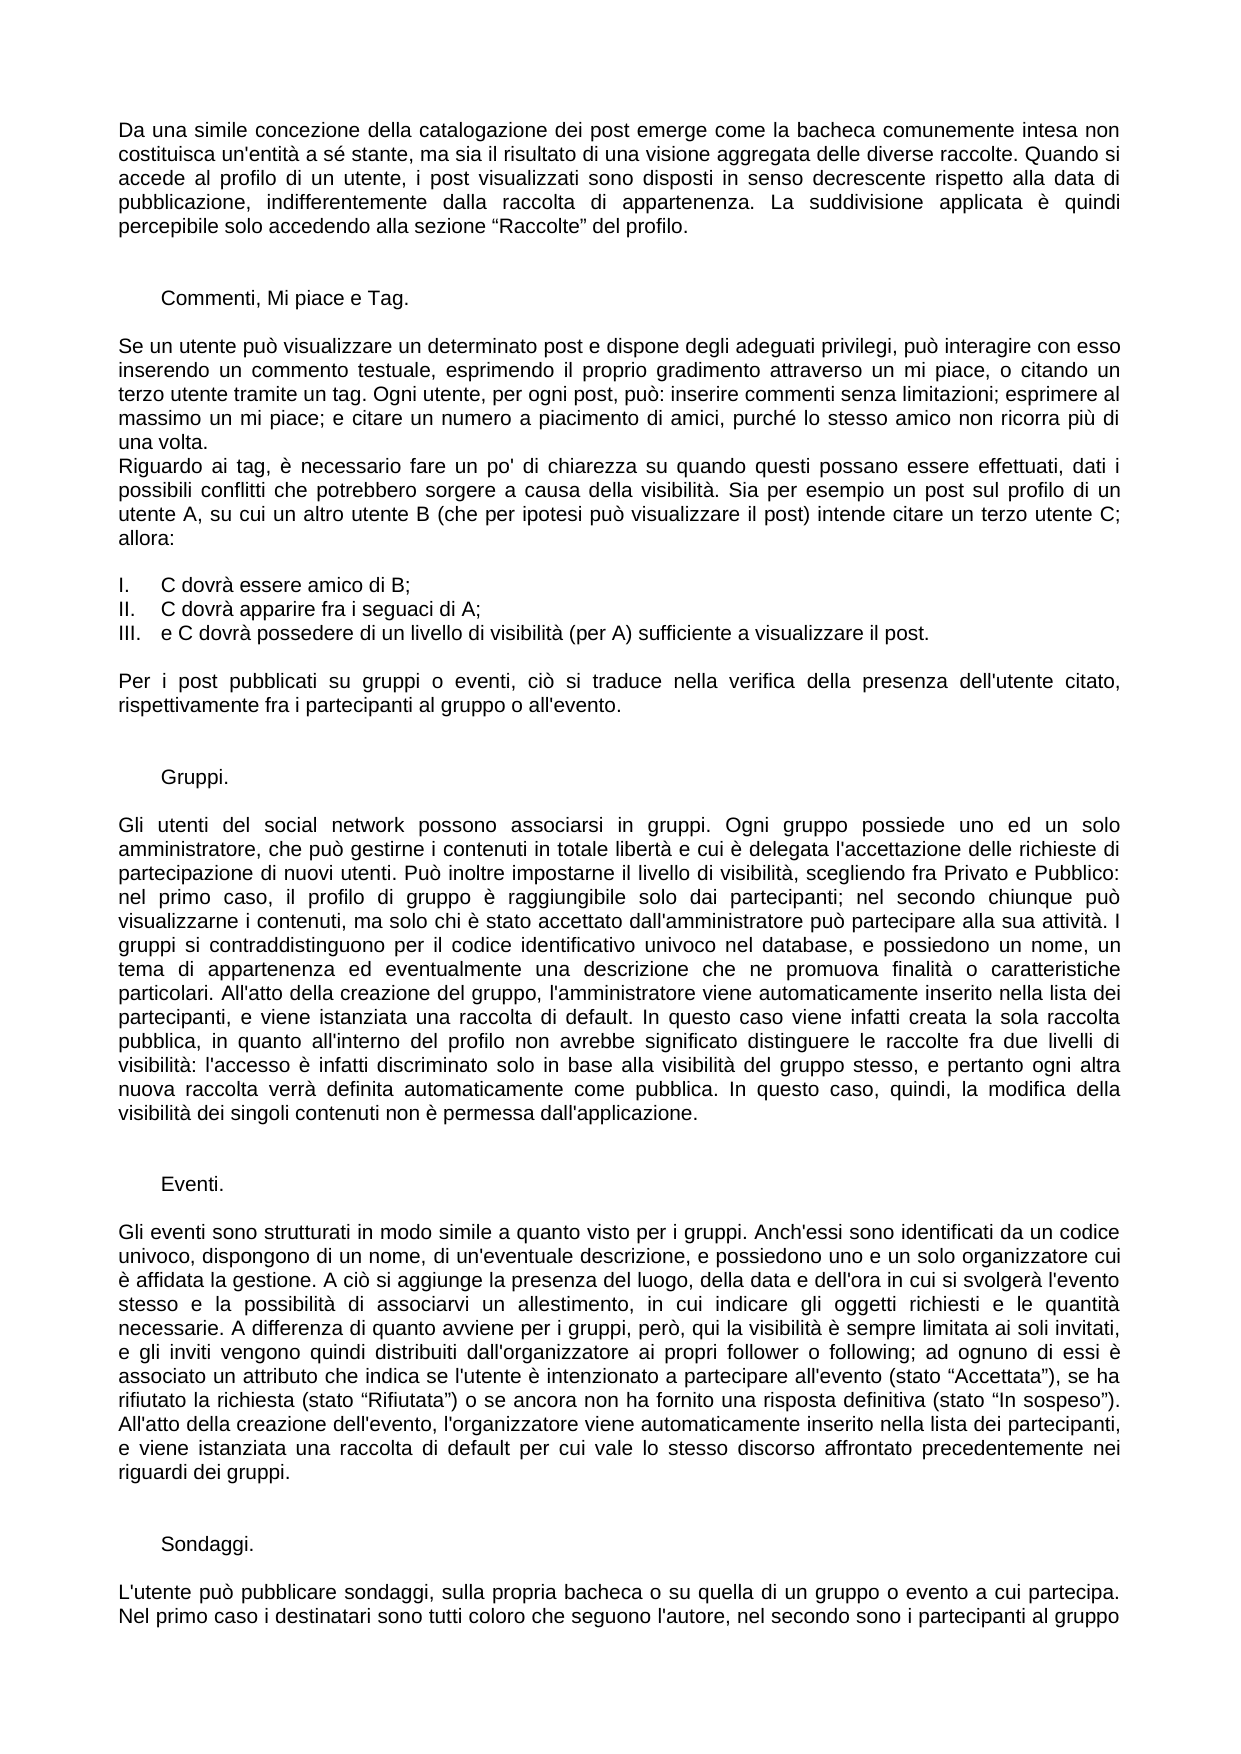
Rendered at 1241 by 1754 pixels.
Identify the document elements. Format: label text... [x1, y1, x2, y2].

text L'utente può pubblicare sondaggi, sulla propria bacheca o su quella di un gruppo o evento a cui partecipa. Nel primo caso i destinatari sono tutti coloro che seguono l'autore, nel secondo sono i partecipanti al gruppo [118, 1579, 1122, 1627]
text Commenti, Mi piace e Tag. [118, 286, 1122, 310]
text Eventi. [118, 1172, 1122, 1196]
text Sondaggi. [118, 1532, 1122, 1556]
text II. C dovrà apparire fra i seguaci di A; [118, 597, 1122, 621]
text Gli utenti del social network possono associarsi in gruppi. Ogni gruppo possiede uno ed un solo amministratore, che può gestirne i contenuti in totale libertà e cui è delegata l'accettazione delle richieste di partecipazione di nuovi utenti. Può inoltre impostarne il livello di visibilità, scegliendo fra Privato e Pubblico: nel primo caso, il profilo di gruppo è raggiungibile solo dai partecipanti; nel secondo chiunque può visualizzarne i contenuti, ma solo chi è stato accettato dall'amministratore può partecipare alla sua attività. I gruppi si contraddistinguono per il codice identificativo univoco nel database, e possiedono un nome, un tema di appartenenza ed eventualmente una descrizione che ne promuova finalità o caratteristiche particolari. All'atto della creazione del gruppo, l'amministratore viene automaticamente inserito nella lista dei partecipanti, e viene istanziata una raccolta di default. In questo caso viene infatti creata la sola raccolta pubblica, in quanto all'interno del profilo non avrebbe significato distinguere le raccolte fra due livelli di visibilità: l'accesso è infatti discriminato solo in base alla visibilità del gruppo stesso, e pertanto ogni altra nuova raccolta verrà definita automaticamente come pubblica. In questo caso, quindi, la modifica della visibilità dei singoli contenuti non è permessa dall'applicazione. [118, 813, 1122, 1124]
text Da una simile concezione della catalogazione dei post emerge come la bacheca comunemente intesa non costituisca un'entità a sé stante, ma sia il risultato di una visione aggregata delle diverse raccolte. Quando si accede al profilo di un utente, i post visualizzati sono disposti in senso decrescente rispetto alla data di pubblicazione, indifferentemente dalla raccolta di appartenenza. La suddivisione applicata è quindi percepibile solo accedendo alla sezione “Raccolte” del profilo. [118, 118, 1122, 238]
text Per i post pubblicati su gruppi o eventi, ciò si traduce nella verifica della presenza dell'utente citato, rispettivamente fra i partecipanti al gruppo o all'evento. [118, 669, 1122, 717]
text Riguardo ai tag, è necessario fare un po' di chiarezza su quando questi possano essere effettuati, dati i possibili conflitti che potrebbero sorgere a causa della visibilità. Sia per esempio un post sul profilo di un utente A, su cui un altro utente B (che per ipotesi può visualizzare il post) intende citare un terzo utente C; allora: [118, 453, 1122, 549]
text Gli eventi sono strutturati in modo simile a quanto visto per i gruppi. Anch'essi sono identificati da un codice univoco, dispongono di un nome, di un'eventuale descrizione, e possiedono uno e un solo organizzatore cui è affidata la gestione. A ciò si aggiunge la presenza del luogo, della data e dell'ora in cui si svolgerà l'evento stesso e la possibilità di associarvi un allestimento, in cui indicare gli oggetti richiesti e le quantità necessarie. A differenza di quanto avviene per i gruppi, però, qui la visibilità è sempre limitata ai soli invitati, e gli inviti vengono quindi distribuiti dall'organizzatore ai propri follower o following; ad ognuno di essi è associato un attributo che indica se l'utente è intenzionato a partecipare all'evento (stato “Accettata”), se ha rifiutato la richiesta (stato “Rifiutata”) o se ancora non ha fornito una risposta definitiva (stato “In sospeso”). All'atto della creazione dell'evento, l'organizzatore viene automaticamente inserito nella lista dei partecipanti, e viene istanziata una raccolta di default per cui vale lo stesso discorso affrontato precedentemente nei riguardi dei gruppi. [118, 1220, 1122, 1484]
text Gruppi. [118, 765, 1122, 789]
text III. e C dovrà possedere di un livello di visibilità (per A) sufficiente a visualizzare il post. [118, 621, 1122, 645]
text Se un utente può visualizzare un determinato post e dispone degli adeguati privilegi, può interagire con esso inserendo un commento testuale, esprimendo il proprio gradimento attraverso un mi piace, o citando un terzo utente tramite un tag. Ogni utente, per ogni post, può: inserire commenti senza limitazioni; esprimere al massimo un mi piace; e citare un numero a piacimento di amici, purché lo stesso amico non ricorra più di una volta. [118, 334, 1122, 453]
text I. C dovrà essere amico di B; [118, 573, 1122, 597]
